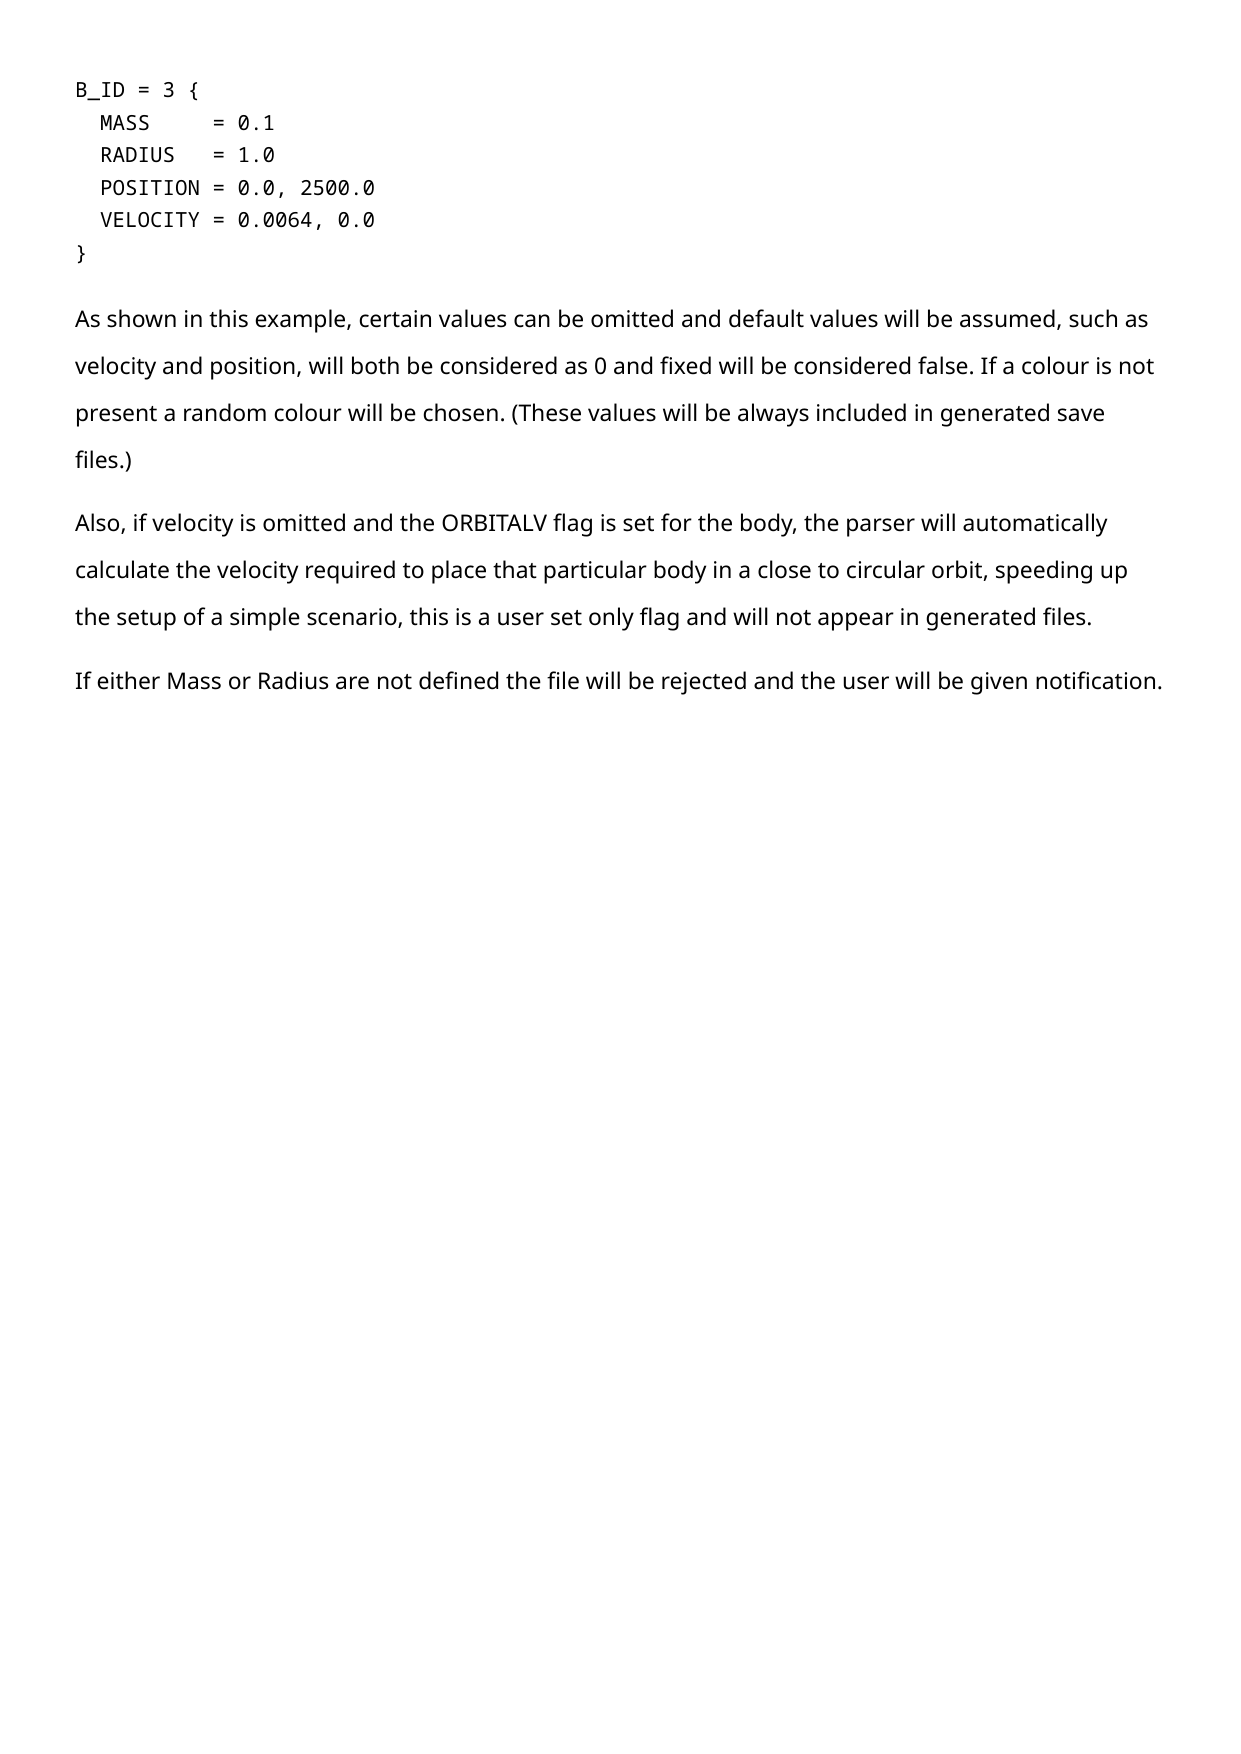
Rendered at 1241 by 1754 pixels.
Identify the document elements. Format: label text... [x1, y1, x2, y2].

text MASS = 0.1 [75, 108, 1165, 136]
text If either Mass or Radius are not defined the file will be rejected and the user will be given notification. [75, 665, 1165, 696]
text Also, if velocity is omitted and the ORBITALV flag is set for the body, the parser will automatically calculate the velocity required to place that particular body in a close to circular orbit, speeding up the setup of a simple scenario, this is a user set only flag and will not appear in generated files. [75, 507, 1165, 632]
text VELOCITY = 0.0064, 0.0 [75, 205, 1165, 234]
text } [75, 238, 1165, 266]
text B_ID = 3 { [75, 75, 1165, 103]
text POSITION = 0.0, 2500.0 [75, 173, 1165, 201]
text As shown in this example, certain values can be omitted and default values will be assumed, such as velocity and position, will both be considered as 0 and fixed will be considered false. If a colour is not present a random colour will be chosen. (These values will be always included in generated save files.) [75, 303, 1165, 475]
text RADIUS = 1.0 [75, 140, 1165, 169]
